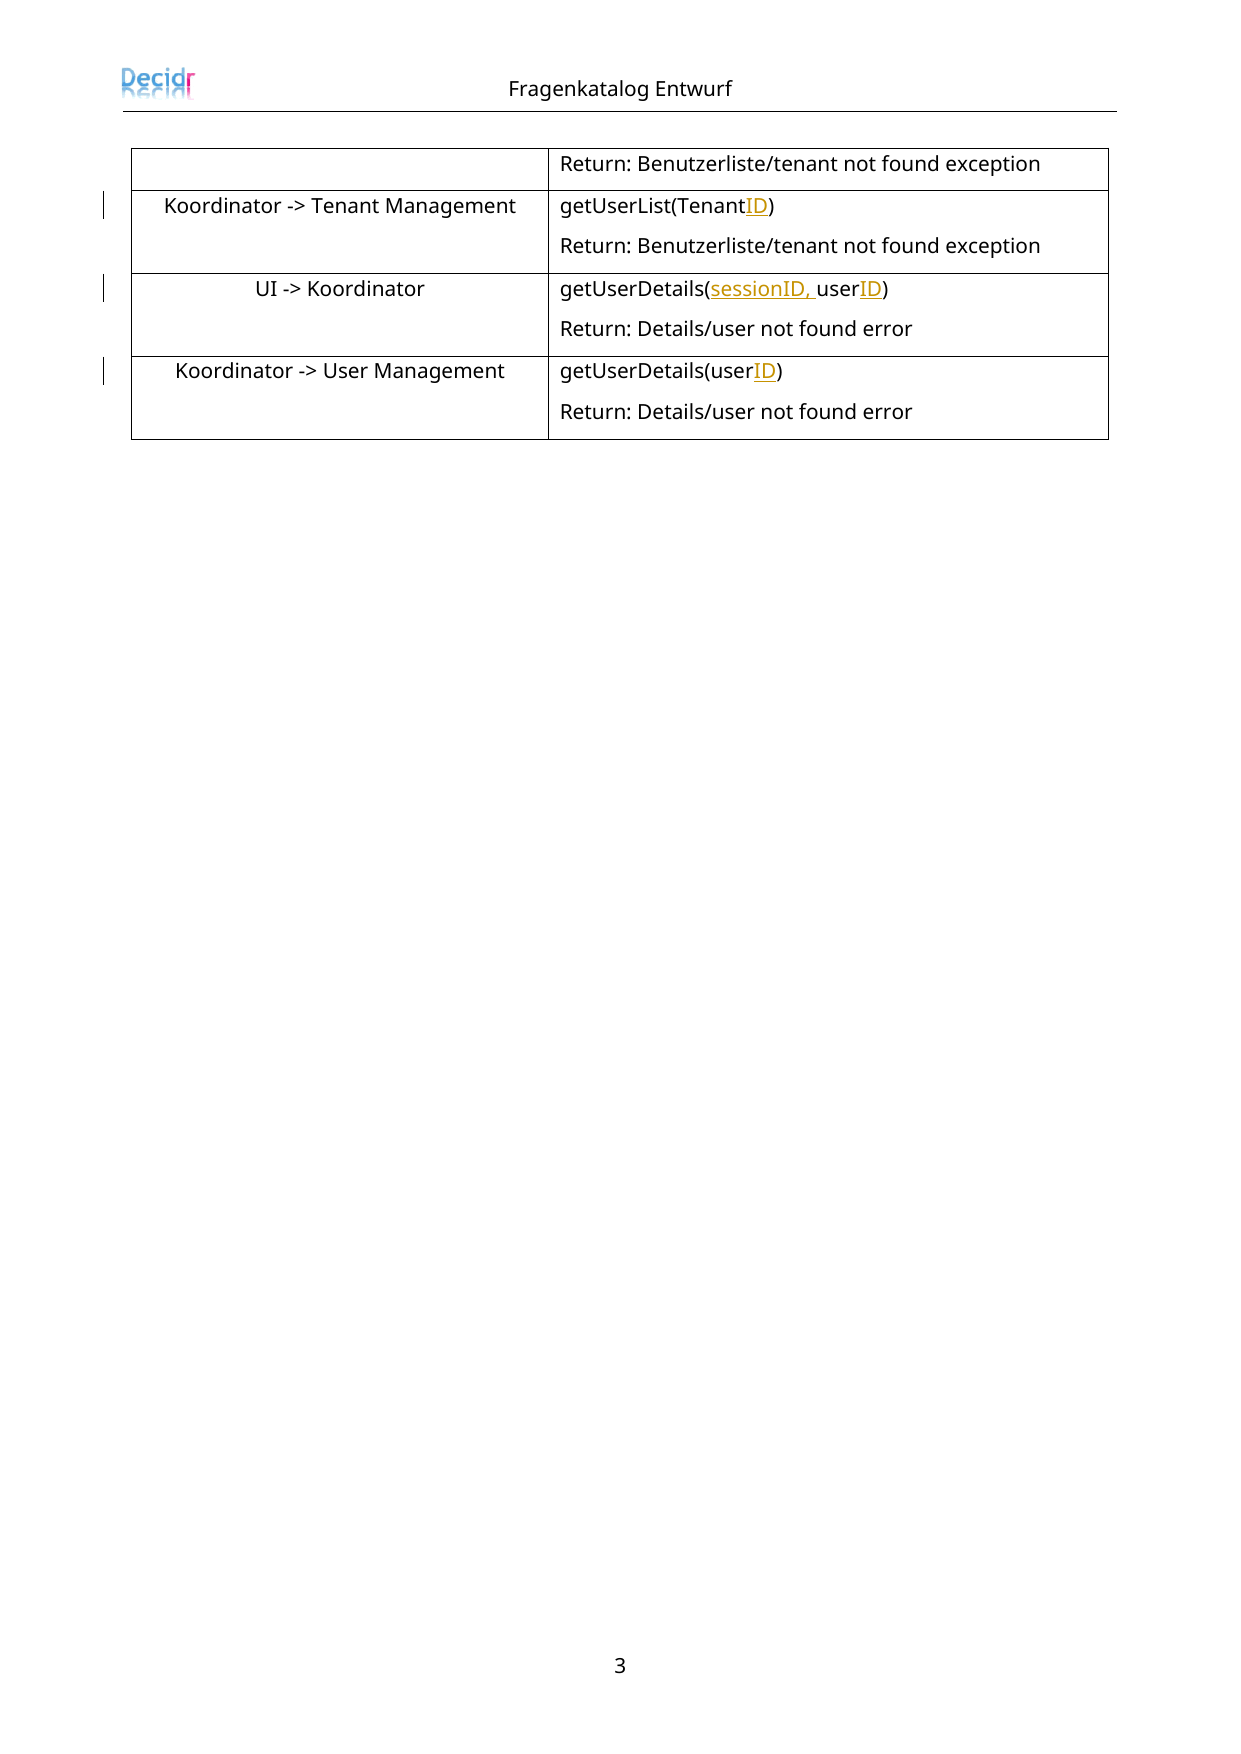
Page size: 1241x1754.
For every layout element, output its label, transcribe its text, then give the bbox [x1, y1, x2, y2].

table_cell getUserList(TenantID) Return: Benutzerliste/tenant not found exception [549, 191, 1108, 273]
table_cell Koordinator -> Tenant Management [132, 191, 548, 273]
picture [118, 64, 200, 102]
table_cell getUserDetails(sessionID, userID) Return: Details/user not found error [549, 274, 1108, 356]
table_cell getUserDetails(userID) Return: Details/user not found error [549, 357, 1108, 438]
table_cell UI -> Koordinator [132, 274, 548, 356]
table_cell getUserList(sessionID) Return: Benutzerliste/tenant not found exception [549, 149, 1108, 190]
table_cell Koordinator -> User Management [132, 357, 548, 438]
table_cell [132, 149, 548, 190]
